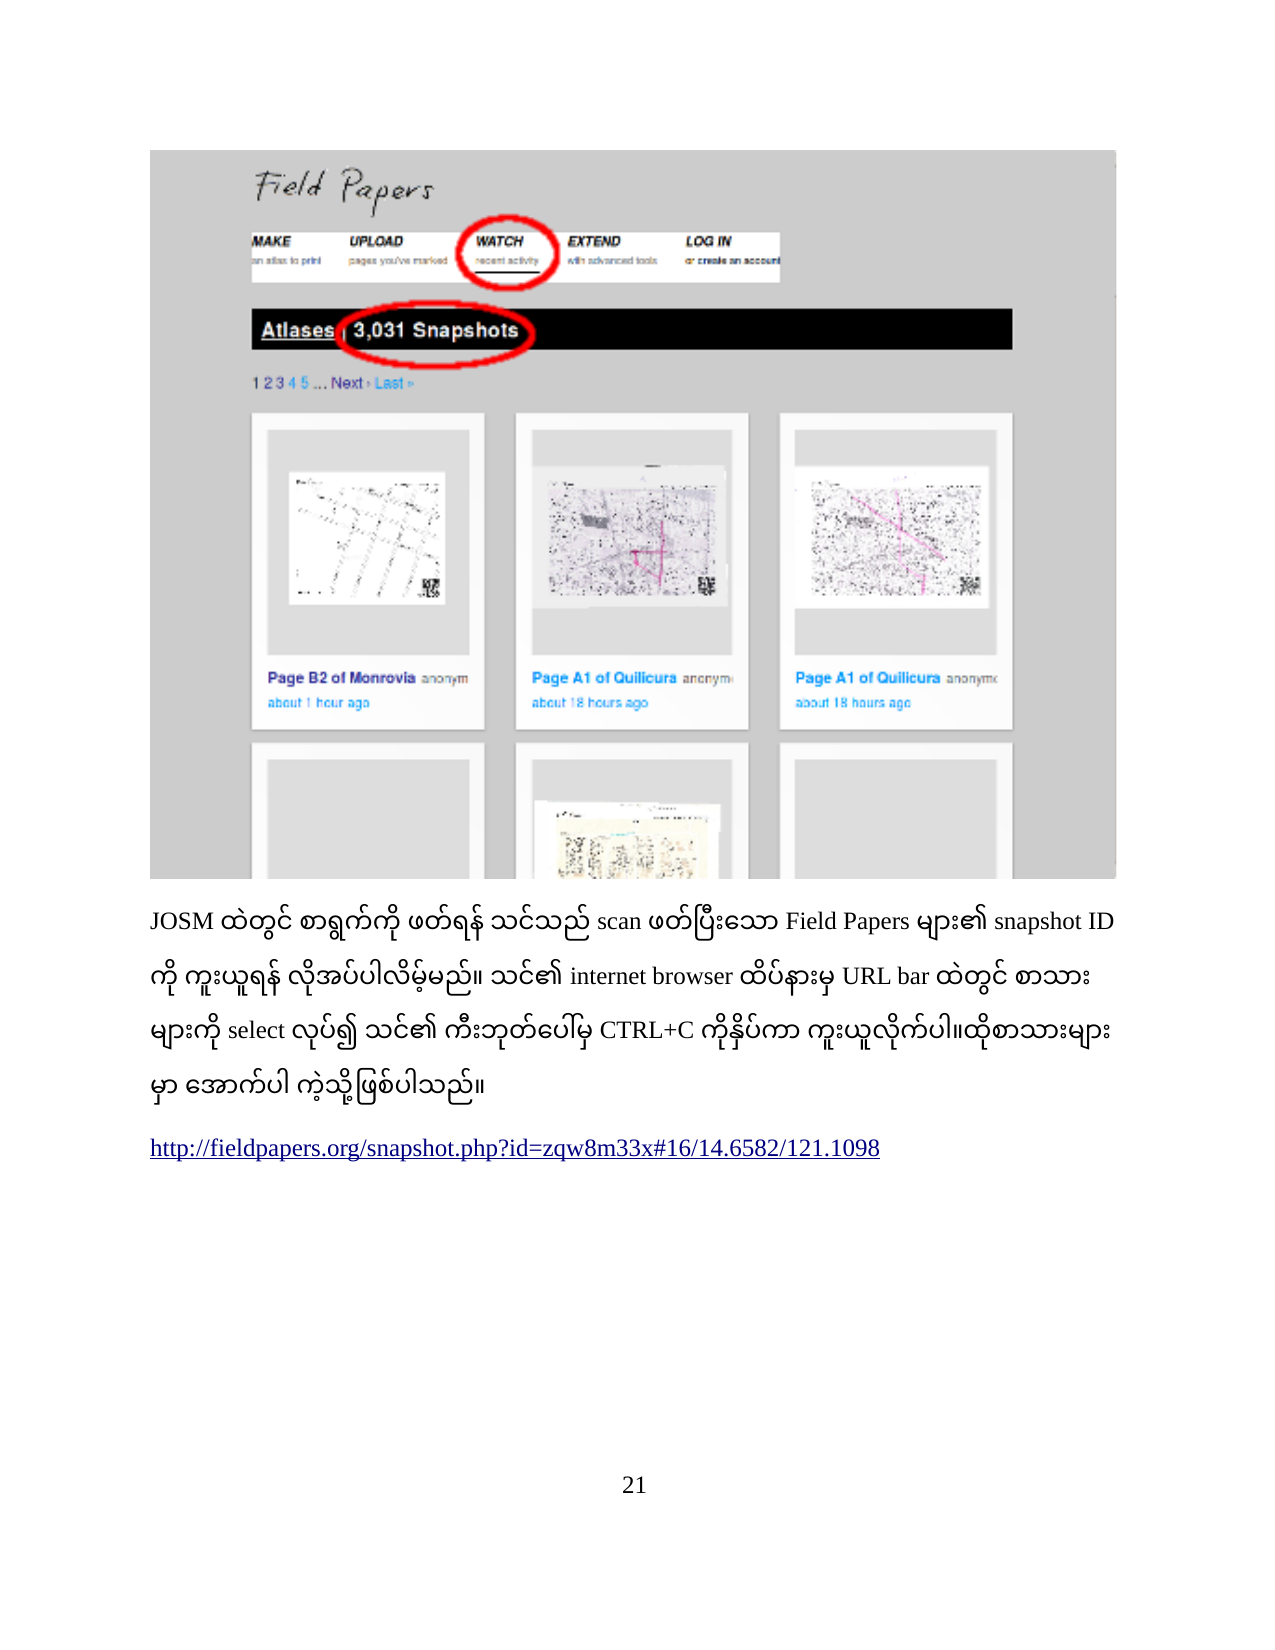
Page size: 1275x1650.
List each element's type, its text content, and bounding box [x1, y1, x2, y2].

picture [150, 150, 1117, 879]
text JOSM ထဲတွင် စာရွက်ကို ဖတ်ရန် သင်သည် scan ဖတ်ပြီးသော Field Papers များ၏ snapshot ID ကို ကူးယူရန် လိုအပ်ပါလိမ့်မည်။ သင်၏ internet browser ထိပ်နားမှ URL bar ထဲတွင် စာသားများကို select လုပ်၍ သင်၏ ကီးဘုတ်ပေါ်မှ CTRL+C ကိုနှိပ်ကာ ကူးယူလိုက်ပါ။ထိုစာသားများမှာ အောက်ပါ ကဲ့သို့ဖြစ်ပါသည်။ [150, 896, 1125, 1115]
text http://fieldpapers.org/snapshot.php?id=zqw8m33x#16/14.6582/121.1098 [150, 1133, 1125, 1161]
